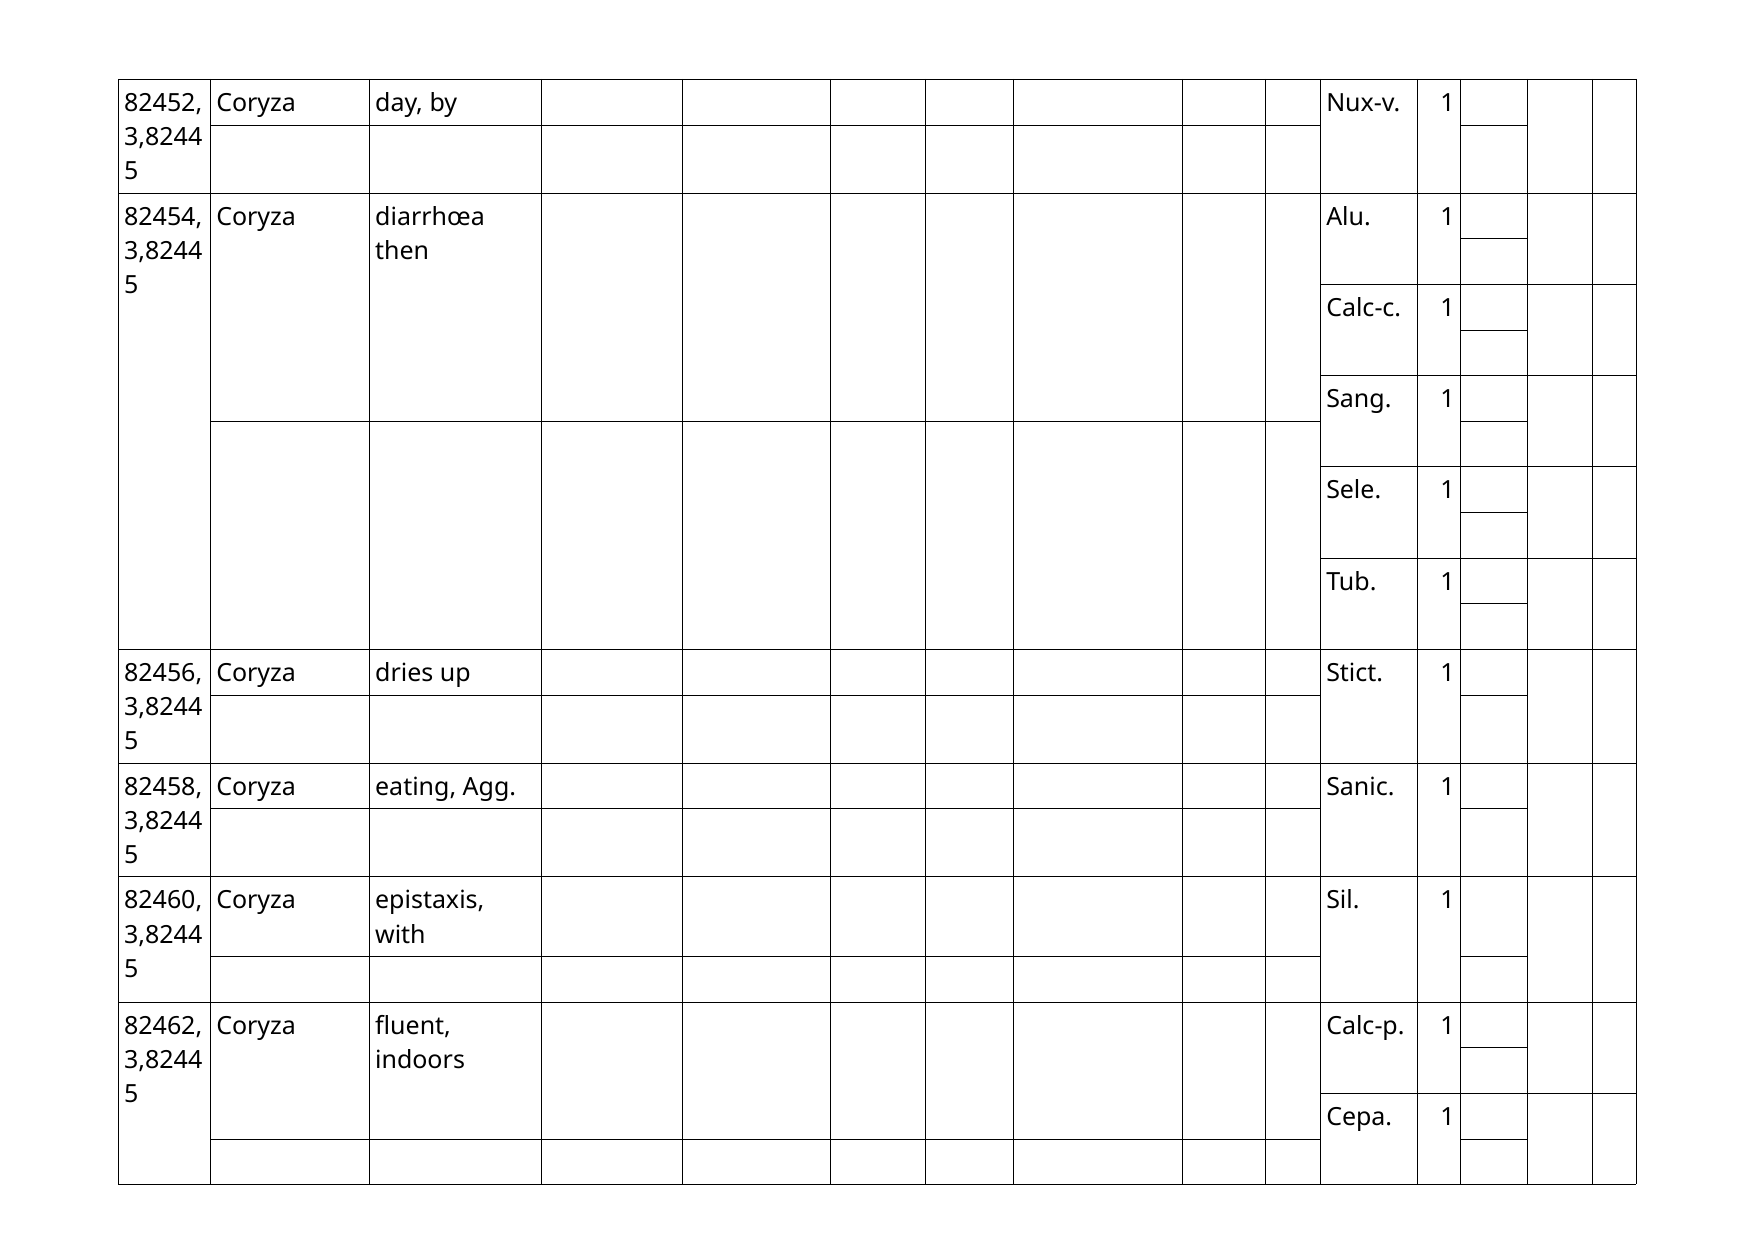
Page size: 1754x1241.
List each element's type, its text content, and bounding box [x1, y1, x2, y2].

table_cell [1014, 650, 1182, 694]
table_cell [831, 80, 925, 124]
table_cell [1528, 80, 1592, 193]
table_cell eating, Agg. [370, 764, 541, 808]
table_cell [1014, 696, 1182, 763]
table_cell [683, 194, 830, 421]
table_cell [1461, 376, 1527, 421]
table_cell [211, 696, 369, 763]
table_cell [1528, 376, 1592, 466]
table_cell Alu. [1321, 194, 1417, 284]
table_cell [683, 80, 830, 124]
table_cell [926, 957, 1013, 1002]
table_cell [542, 1140, 682, 1184]
table_cell [1183, 696, 1265, 763]
table_cell [1014, 1003, 1182, 1138]
table_cell 82456,3,82445 [119, 650, 210, 763]
table_cell [542, 957, 682, 1002]
table_cell [1461, 877, 1527, 956]
table_cell [1266, 1140, 1320, 1184]
table_cell [831, 957, 925, 1002]
table_cell [542, 650, 682, 694]
table_cell [926, 809, 1013, 876]
table_cell [370, 809, 541, 876]
table_cell day, by [370, 80, 541, 124]
table_cell Cepa. [1321, 1094, 1417, 1184]
table_cell [926, 194, 1013, 421]
table_cell [683, 877, 830, 956]
table_cell [1183, 80, 1265, 124]
table_cell 82462,3,82445 [119, 1003, 210, 1184]
table_cell Nux-v. [1321, 80, 1417, 193]
table_cell [1014, 957, 1182, 1002]
table_cell [542, 809, 682, 876]
table_cell 82458,3,82445 [119, 764, 210, 876]
table_cell [1593, 1003, 1636, 1093]
table_cell [926, 696, 1013, 763]
table_cell 1 [1418, 194, 1460, 284]
table_cell [1528, 1094, 1592, 1184]
table_cell [1593, 764, 1636, 876]
table_cell [683, 126, 830, 193]
table_cell [542, 194, 682, 421]
table_cell [1461, 696, 1527, 763]
table_cell [370, 696, 541, 763]
table_cell [831, 194, 925, 421]
table_cell [1461, 1140, 1527, 1184]
table_cell [1461, 126, 1527, 193]
table_cell [1461, 650, 1527, 694]
table_cell [683, 1003, 830, 1138]
table_cell [1183, 1140, 1265, 1184]
table_cell [683, 422, 830, 649]
table_cell [831, 764, 925, 808]
table_cell [1014, 126, 1182, 193]
table_cell [831, 650, 925, 694]
table_cell Coryza [211, 650, 369, 694]
table_cell [1461, 764, 1527, 808]
table_cell [370, 957, 541, 1002]
table_cell Sang. [1321, 376, 1417, 466]
table_cell [1266, 126, 1320, 193]
table_cell [1183, 422, 1265, 649]
table_cell [683, 764, 830, 808]
table_cell [1528, 467, 1592, 558]
table_cell [1528, 877, 1592, 1002]
table_cell [1461, 331, 1527, 375]
table_cell 1 [1418, 877, 1460, 1002]
table_cell Coryza [211, 877, 369, 956]
table_cell [1461, 1048, 1527, 1093]
table_cell [1266, 650, 1320, 694]
table_cell [926, 764, 1013, 808]
table_cell [1593, 1094, 1636, 1184]
table_cell [1183, 809, 1265, 876]
table_cell [683, 696, 830, 763]
table_cell [1266, 194, 1320, 421]
table_cell [1593, 194, 1636, 284]
table_cell [926, 1003, 1013, 1138]
table_cell [1014, 877, 1182, 956]
table_cell [542, 126, 682, 193]
table_cell [831, 126, 925, 193]
table_cell [926, 877, 1013, 956]
table_cell 82454,3,82445 [119, 194, 210, 649]
table_cell [926, 650, 1013, 694]
table_cell [1528, 194, 1592, 284]
table_cell [831, 1140, 925, 1184]
table_cell [542, 764, 682, 808]
table_cell 82452,3,82445 [119, 80, 210, 193]
table_cell [1461, 604, 1527, 649]
table_cell [1461, 194, 1527, 238]
table_cell [1461, 239, 1527, 284]
table_cell [1014, 809, 1182, 876]
table_cell [1461, 80, 1527, 124]
table_cell diarrhœa then [370, 194, 541, 421]
table_cell Stict. [1321, 650, 1417, 763]
table_cell [1183, 877, 1265, 956]
table_cell 1 [1418, 285, 1460, 375]
table_cell Coryza [211, 764, 369, 808]
table_cell [1266, 877, 1320, 956]
table_cell [1014, 1140, 1182, 1184]
table_cell [1593, 650, 1636, 763]
table_cell Sil. [1321, 877, 1417, 1002]
table_cell [1593, 376, 1636, 466]
table_cell Sanic. [1321, 764, 1417, 876]
table_cell [1266, 809, 1320, 876]
table_cell [1461, 1094, 1527, 1138]
table_cell [926, 1140, 1013, 1184]
table_cell [1461, 422, 1527, 466]
table_cell [1014, 80, 1182, 124]
table_cell Calc-c. [1321, 285, 1417, 375]
table_cell 1 [1418, 376, 1460, 466]
table_cell Tub. [1321, 559, 1417, 649]
table_cell [1183, 650, 1265, 694]
table_cell [1528, 285, 1592, 375]
table_cell 1 [1418, 559, 1460, 649]
table_cell [542, 696, 682, 763]
table_cell 1 [1418, 1003, 1460, 1093]
table_cell [683, 809, 830, 876]
table_cell [926, 80, 1013, 124]
table_cell [211, 957, 369, 1002]
table_cell [1528, 764, 1592, 876]
table_cell Coryza [211, 80, 369, 124]
table_cell [1528, 559, 1592, 649]
table_cell [1183, 764, 1265, 808]
table_cell [542, 1003, 682, 1138]
table_cell [1528, 1003, 1592, 1093]
table_cell [683, 1140, 830, 1184]
table_cell 1 [1418, 467, 1460, 558]
table_cell [1183, 1003, 1265, 1138]
table_cell [1461, 467, 1527, 512]
table_cell fluent, indoors [370, 1003, 541, 1138]
table_cell [831, 809, 925, 876]
table_cell [1014, 194, 1182, 421]
table_cell [1183, 957, 1265, 1002]
table_cell [1266, 764, 1320, 808]
table_cell [1461, 957, 1527, 1002]
table_cell [370, 422, 541, 649]
table_cell [926, 422, 1013, 649]
table_cell [211, 1140, 369, 1184]
table_cell [1461, 285, 1527, 329]
table_cell [1593, 80, 1636, 193]
table_cell dries up [370, 650, 541, 694]
table_cell [831, 877, 925, 956]
table_cell [542, 80, 682, 124]
table_cell [831, 422, 925, 649]
table_cell [1183, 194, 1265, 421]
table_cell [1461, 809, 1527, 876]
table_cell 82460,3,82445 [119, 877, 210, 1002]
table_cell [211, 809, 369, 876]
table_cell [1266, 696, 1320, 763]
table_cell [370, 126, 541, 193]
table_cell [211, 126, 369, 193]
table_cell [1266, 957, 1320, 1002]
table_cell 1 [1418, 1094, 1460, 1184]
table_cell Coryza [211, 194, 369, 421]
table_cell [926, 126, 1013, 193]
table_cell [683, 957, 830, 1002]
table_cell Calc-p. [1321, 1003, 1417, 1093]
table_cell [1461, 513, 1527, 558]
table_cell [1014, 422, 1182, 649]
table_cell [370, 1140, 541, 1184]
table_cell [1014, 764, 1182, 808]
table_cell [1266, 80, 1320, 124]
table_cell [1266, 422, 1320, 649]
table_cell [1593, 877, 1636, 1002]
table_cell [1461, 1003, 1527, 1047]
table_cell [683, 650, 830, 694]
table_cell Coryza [211, 1003, 369, 1138]
table_cell epistaxis, with [370, 877, 541, 956]
table_cell [1266, 1003, 1320, 1138]
table_cell [542, 877, 682, 956]
table_cell [1183, 126, 1265, 193]
table_cell [1593, 559, 1636, 649]
table_cell 1 [1418, 764, 1460, 876]
table_cell [831, 1003, 925, 1138]
table_cell Sele. [1321, 467, 1417, 558]
table_cell [1528, 650, 1592, 763]
table_cell 1 [1418, 650, 1460, 763]
table_cell [211, 422, 369, 649]
table_cell [1593, 467, 1636, 558]
table_cell [1593, 285, 1636, 375]
table_cell [542, 422, 682, 649]
table_cell [1461, 559, 1527, 603]
table_cell 1 [1418, 80, 1460, 193]
table_cell [831, 696, 925, 763]
